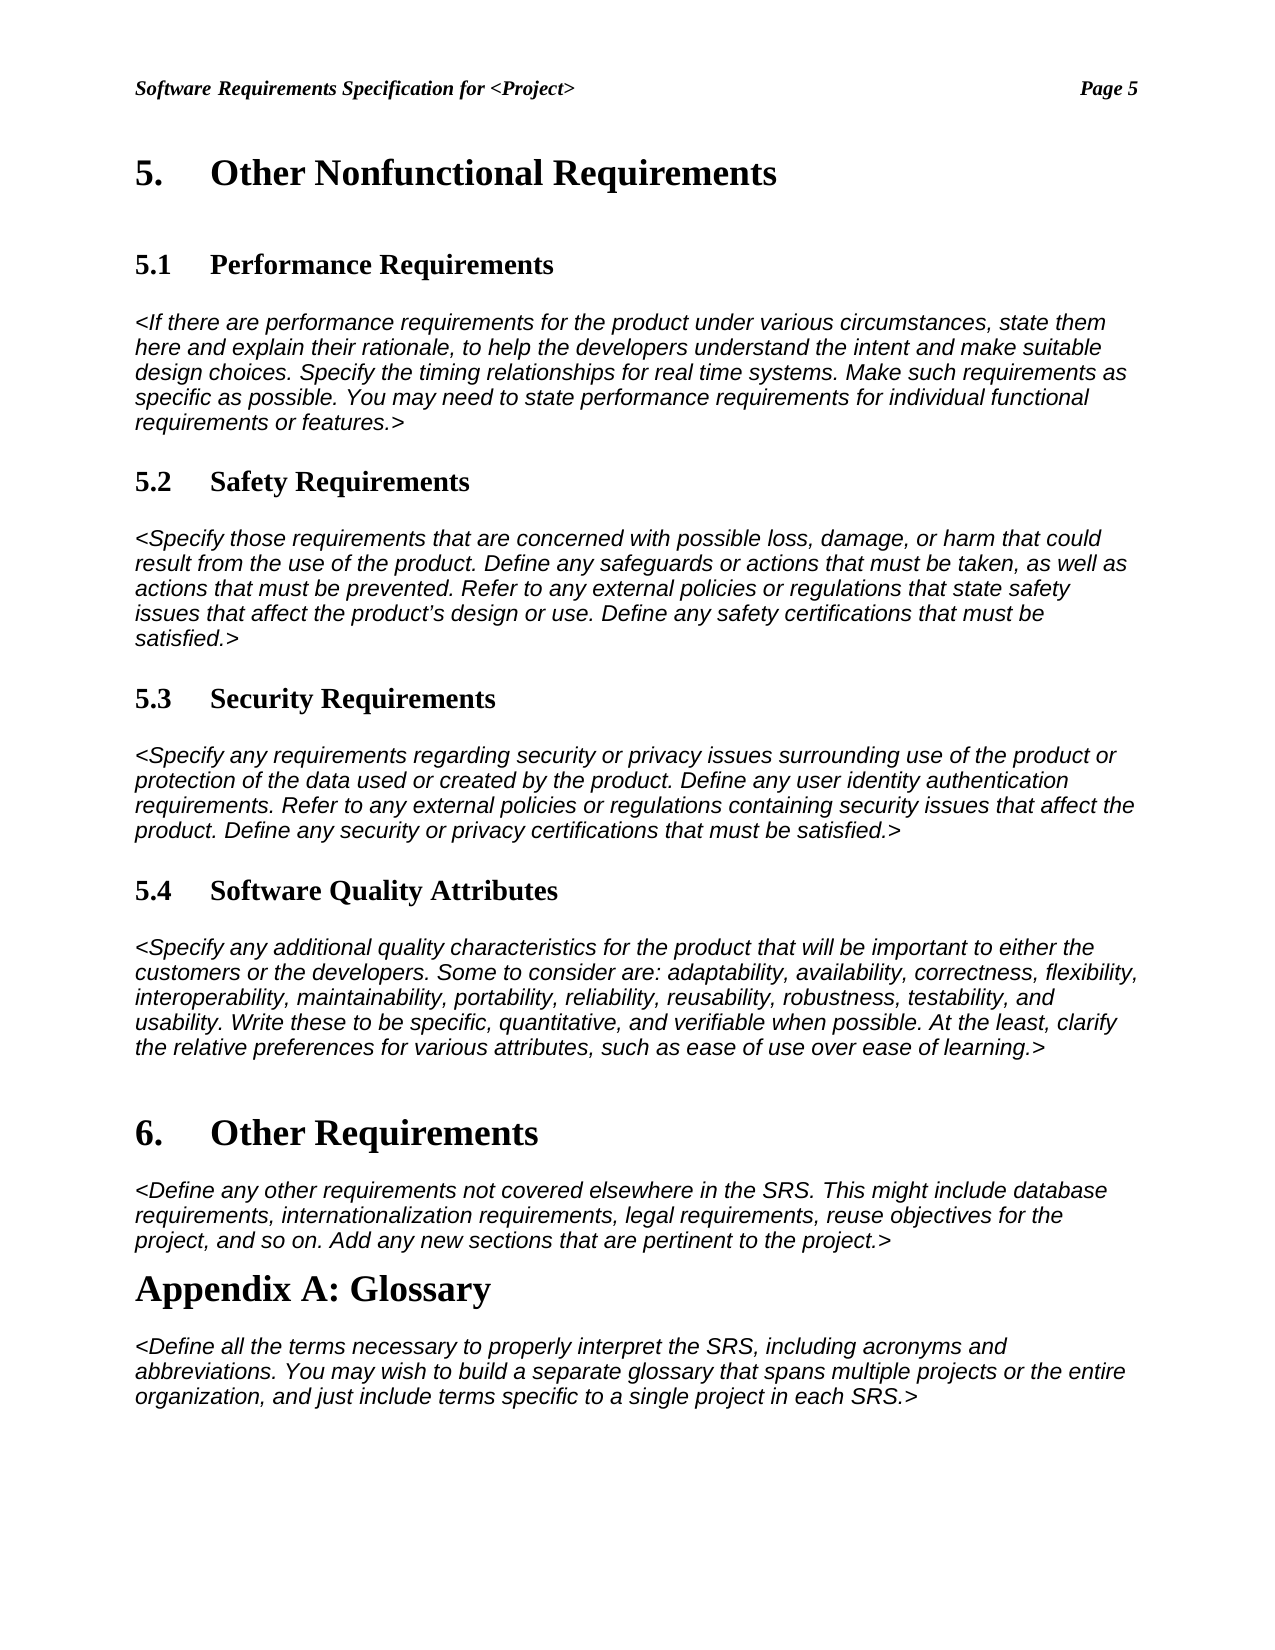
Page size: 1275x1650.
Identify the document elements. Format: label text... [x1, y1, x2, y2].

text <If there are performance requirements for the product under various circumstances, state them here and explain their rationale, to help the developers understand the intent and make suitable design choices. Specify the timing relationships for real time systems. Make such requirements as specific as possible. You may need to state performance requirements for individual functional requirements or features.> [135, 310, 1140, 435]
subtitle Other Requirements [135, 1111, 1140, 1154]
subtitle Other Nonfunctional Requirements [135, 150, 1140, 193]
text <Specify any requirements regarding security or privacy issues surrounding use of the product or protection of the data used or created by the product. Define any user identity authentication requirements. Refer to any external policies or regulations containing security issues that affect the product. Define any security or privacy certifications that must be satisfied.> [135, 744, 1140, 844]
subtitle Performance Requirements [135, 247, 1140, 281]
subtitle Safety Requirements [135, 464, 1140, 498]
subtitle Software Quality Attributes [135, 873, 1140, 906]
text <Specify any additional quality characteristics for the product that will be important to either the customers or the developers. Some to consider are: adaptability, availability, correctness, flexibility, interoperability, maintainability, portability, reliability, reusability, robustness, testability, and usability. Write these to be specific, quantitative, and verifiable when possible. At the least, clarify the relative preferences for various attributes, such as ease of use over ease of learning.> [135, 936, 1140, 1061]
text <Specify those requirements that are concerned with possible loss, damage, or harm that could result from the use of the product. Define any safeguards or actions that must be taken, as well as actions that must be prevented. Refer to any external policies or regulations that state safety issues that affect the product’s design or use. Define any safety certifications that must be satisfied.> [135, 527, 1140, 652]
text <Define any other requirements not covered elsewhere in the SRS. This might include database requirements, internationalization requirements, legal requirements, reuse objectives for the project, and so on. Add any new sections that are pertinent to the project.> [135, 1179, 1140, 1254]
subtitle Security Requirements [135, 681, 1140, 714]
text Appendix A: Glossary [135, 1266, 1140, 1309]
text <Define all the terms necessary to properly interpret the SRS, including acronyms and abbreviations. You may wish to build a separate glossary that spans multiple projects or the entire organization, and just include terms specific to a single project in each SRS.> [135, 1334, 1140, 1409]
